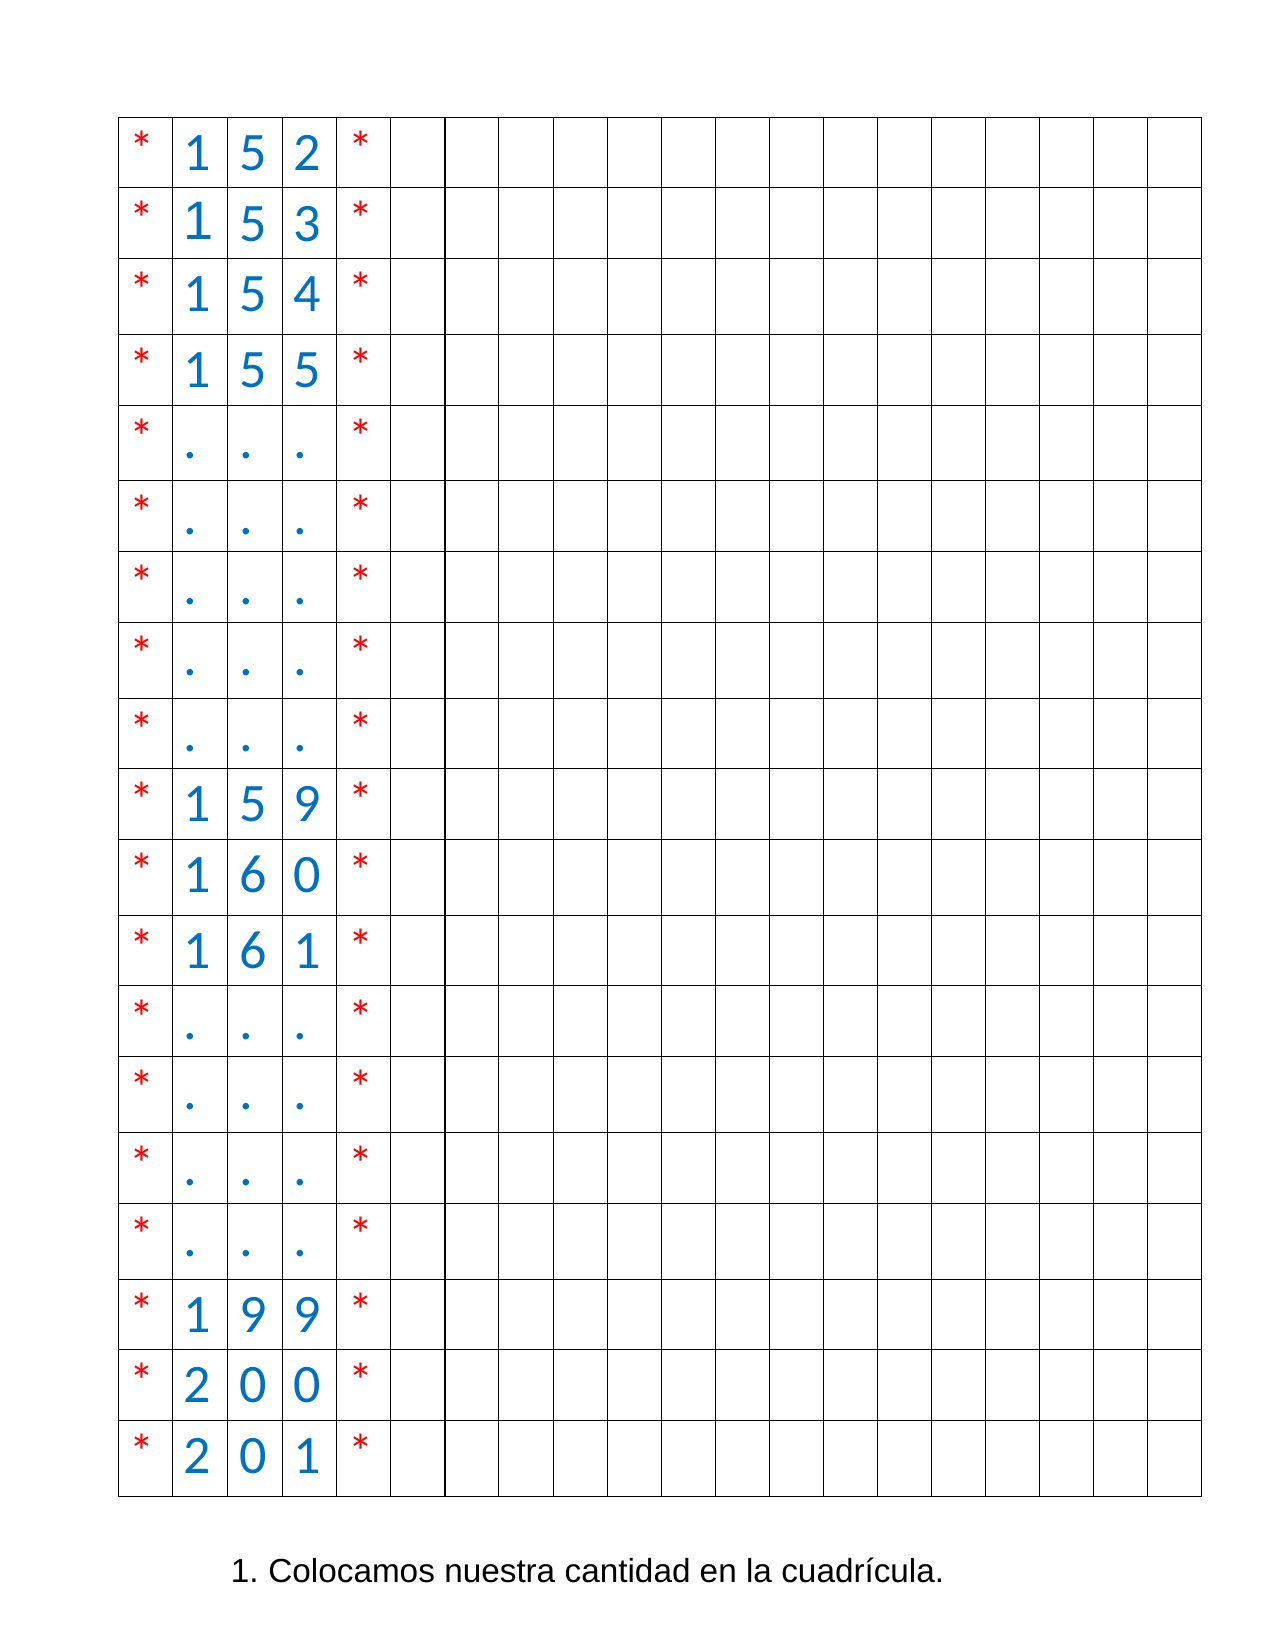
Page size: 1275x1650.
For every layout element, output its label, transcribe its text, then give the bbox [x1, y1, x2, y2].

table_cell * [337, 699, 390, 768]
table_cell [662, 259, 715, 334]
table_cell [608, 986, 661, 1056]
table_cell [608, 481, 661, 551]
table_header [608, 118, 661, 187]
table_cell * [337, 1133, 390, 1203]
table_cell 5 [228, 259, 282, 334]
table_cell [986, 552, 1039, 622]
table_cell [932, 1057, 985, 1132]
table_cell [446, 259, 498, 334]
table_cell * [337, 481, 390, 551]
table_cell [1040, 1057, 1093, 1132]
table_cell [1040, 986, 1093, 1056]
table_cell [932, 552, 985, 622]
table_cell [878, 1133, 931, 1203]
table_cell [1148, 335, 1201, 404]
table_cell [391, 188, 444, 258]
table_cell [554, 481, 607, 551]
table_cell [554, 552, 607, 622]
table_cell [770, 406, 823, 480]
table_cell [878, 1350, 931, 1420]
table_cell [662, 623, 715, 698]
table_cell [770, 335, 823, 404]
table_cell [986, 699, 1039, 768]
table_cell [824, 986, 877, 1056]
table_cell * [337, 1204, 390, 1278]
table_cell 3 [283, 188, 336, 258]
table_cell 5 [283, 335, 336, 404]
table_cell [391, 916, 444, 985]
table_cell * [119, 1421, 172, 1496]
table_cell [932, 1204, 985, 1278]
table_cell [1040, 916, 1093, 985]
table_cell [878, 699, 931, 768]
table_cell [878, 481, 931, 551]
table_cell 4 [283, 259, 336, 334]
table_cell [824, 188, 877, 258]
table_cell [878, 552, 931, 622]
table_cell [662, 699, 715, 768]
table_cell [446, 1133, 498, 1203]
table_cell [716, 986, 769, 1056]
table_cell . [283, 552, 336, 622]
table_cell [391, 699, 444, 768]
table_cell 6 [228, 840, 282, 915]
table_cell [499, 481, 553, 551]
table_cell 1 [173, 769, 227, 839]
table_cell [986, 623, 1039, 698]
table_cell [1094, 1133, 1147, 1203]
table_header [391, 118, 444, 187]
table_cell [932, 1280, 985, 1349]
table_cell * [337, 188, 390, 258]
table_cell 0 [283, 1350, 336, 1420]
table_cell * [337, 916, 390, 985]
table_cell [446, 1204, 498, 1278]
table_cell [824, 406, 877, 480]
table_cell 6 [228, 916, 282, 985]
table_cell [770, 623, 823, 698]
table_cell [932, 986, 985, 1056]
table_cell * [337, 1350, 390, 1420]
table_cell * [119, 481, 172, 551]
table_cell [932, 335, 985, 404]
table_cell [1148, 623, 1201, 698]
table_cell * [337, 623, 390, 698]
table_cell [716, 1133, 769, 1203]
table_cell . [173, 986, 227, 1056]
table_cell [499, 1280, 553, 1349]
table_cell [824, 1204, 877, 1278]
table_cell [1094, 1421, 1147, 1496]
table_cell [716, 481, 769, 551]
table_cell * [337, 769, 390, 839]
table_cell [446, 840, 498, 915]
table_cell * [119, 1280, 172, 1349]
table_cell * [119, 552, 172, 622]
table_cell [662, 986, 715, 1056]
table_cell [932, 259, 985, 334]
table_cell * [337, 1280, 390, 1349]
table_cell [1148, 986, 1201, 1056]
table_cell [1040, 840, 1093, 915]
table_cell [499, 986, 553, 1056]
table_cell [391, 840, 444, 915]
table_cell [446, 1280, 498, 1349]
table_cell [391, 552, 444, 622]
table_cell [1094, 1280, 1147, 1349]
list Colocamos nuestra cantidad en la cuadrícula. [231, 1551, 1205, 1589]
table_cell [446, 188, 498, 258]
table_cell [391, 986, 444, 1056]
table_cell [662, 769, 715, 839]
table_cell [716, 840, 769, 915]
table_cell [770, 1133, 823, 1203]
table_cell [878, 335, 931, 404]
table_cell . [173, 623, 227, 698]
table_cell [1040, 699, 1093, 768]
table_cell [1148, 916, 1201, 985]
table_cell [824, 916, 877, 985]
table_cell [824, 1421, 877, 1496]
table_cell [446, 406, 498, 480]
table_cell [391, 769, 444, 839]
table_cell [1094, 840, 1147, 915]
table_cell [499, 1057, 553, 1132]
table_cell [824, 623, 877, 698]
table_cell [716, 1204, 769, 1278]
table_cell [554, 406, 607, 480]
table_cell [986, 1204, 1039, 1278]
table_cell [608, 1133, 661, 1203]
table_cell [446, 916, 498, 985]
table_cell . [283, 986, 336, 1056]
table_cell 5 [228, 335, 282, 404]
table_cell [878, 259, 931, 334]
table_cell 0 [228, 1350, 282, 1420]
table_cell . [173, 1204, 227, 1278]
table_cell [770, 552, 823, 622]
table_cell [716, 1350, 769, 1420]
table_cell . [283, 1133, 336, 1203]
table_cell * [119, 769, 172, 839]
table_cell [878, 1421, 931, 1496]
table_cell [932, 916, 985, 985]
table_cell [446, 552, 498, 622]
table_cell [1040, 1421, 1093, 1496]
table_cell [932, 1421, 985, 1496]
table_cell [391, 623, 444, 698]
table_cell [499, 259, 553, 334]
table_cell [608, 769, 661, 839]
table_cell [499, 406, 553, 480]
table_cell [608, 1057, 661, 1132]
table_cell [716, 552, 769, 622]
table_header [770, 118, 823, 187]
table_cell [1148, 406, 1201, 480]
table_cell [932, 769, 985, 839]
table_cell [1148, 769, 1201, 839]
table_cell 0 [228, 1421, 282, 1496]
table_cell [932, 1133, 985, 1203]
table_cell [662, 406, 715, 480]
table_cell 1 [173, 259, 227, 334]
table_cell [446, 769, 498, 839]
table_cell [608, 916, 661, 985]
table_cell [1094, 335, 1147, 404]
table_cell * [119, 699, 172, 768]
table_cell [1148, 699, 1201, 768]
table_cell [878, 188, 931, 258]
table_cell . [228, 1133, 282, 1203]
table_cell [986, 986, 1039, 1056]
table_cell [499, 840, 553, 915]
table_cell [499, 1204, 553, 1278]
table_header * [119, 118, 172, 187]
table_cell [391, 481, 444, 551]
table_cell [662, 188, 715, 258]
table_cell [932, 1350, 985, 1420]
table_cell [1040, 188, 1093, 258]
table_cell [1094, 406, 1147, 480]
table_cell [391, 1280, 444, 1349]
table_cell [770, 986, 823, 1056]
table_cell [391, 1133, 444, 1203]
table_cell [446, 1057, 498, 1132]
table_cell [446, 699, 498, 768]
table_cell [554, 188, 607, 258]
table_cell * [119, 1204, 172, 1278]
table_cell [446, 623, 498, 698]
table_cell * [119, 259, 172, 334]
table_cell [878, 769, 931, 839]
table_cell [824, 840, 877, 915]
table_cell [662, 916, 715, 985]
table_cell [662, 1421, 715, 1496]
table_cell [391, 1204, 444, 1278]
table_cell [662, 1133, 715, 1203]
table_cell [716, 335, 769, 404]
table_cell [1040, 552, 1093, 622]
table_cell [499, 552, 553, 622]
table_cell [1040, 623, 1093, 698]
table_header [1040, 118, 1093, 187]
table_cell [499, 699, 553, 768]
table_cell [878, 1280, 931, 1349]
table_cell [499, 916, 553, 985]
table_cell * [119, 916, 172, 985]
table_cell 9 [283, 769, 336, 839]
table_cell [986, 1057, 1039, 1132]
table_cell * [337, 1421, 390, 1496]
table_cell [770, 1204, 823, 1278]
table_cell [391, 406, 444, 480]
table_cell [716, 769, 769, 839]
table_cell [554, 259, 607, 334]
table_cell [824, 552, 877, 622]
table_cell [1148, 1280, 1201, 1349]
table_cell [499, 623, 553, 698]
table_cell [662, 1057, 715, 1132]
table_cell [986, 406, 1039, 480]
table_cell [499, 188, 553, 258]
table_cell 1 [283, 1421, 336, 1496]
table_cell . [283, 1204, 336, 1278]
table_cell [878, 840, 931, 915]
table_cell 2 [173, 1350, 227, 1420]
table_cell [716, 623, 769, 698]
table_cell [1094, 1204, 1147, 1278]
table_cell [770, 1421, 823, 1496]
table_cell [716, 1280, 769, 1349]
table_cell [770, 481, 823, 551]
table_cell [1148, 481, 1201, 551]
table_cell [824, 335, 877, 404]
table_cell [770, 699, 823, 768]
table_cell [878, 623, 931, 698]
table_cell [1040, 1280, 1093, 1349]
table_header [932, 118, 985, 187]
table_cell [770, 769, 823, 839]
table_cell [770, 840, 823, 915]
table_cell [878, 1057, 931, 1132]
table_cell [608, 1204, 661, 1278]
table_cell [824, 699, 877, 768]
table_cell [986, 1350, 1039, 1420]
table_cell [608, 335, 661, 404]
table_cell [986, 188, 1039, 258]
table_header [716, 118, 769, 187]
table_cell [986, 1133, 1039, 1203]
table_cell [1094, 188, 1147, 258]
table_cell [554, 769, 607, 839]
table_cell * [337, 552, 390, 622]
table_cell . [173, 1133, 227, 1203]
table_cell [1094, 481, 1147, 551]
table_cell [878, 916, 931, 985]
table_cell [932, 699, 985, 768]
table_cell [1040, 1133, 1093, 1203]
table_cell * [119, 1133, 172, 1203]
table_cell [391, 1057, 444, 1132]
table_cell [986, 335, 1039, 404]
table_header [554, 118, 607, 187]
table_cell . [228, 481, 282, 551]
table_cell [1148, 1204, 1201, 1278]
table_cell * [119, 986, 172, 1056]
table_cell . [173, 406, 227, 480]
table_cell [554, 1421, 607, 1496]
table_cell [1148, 1057, 1201, 1132]
table_cell [878, 1204, 931, 1278]
table_cell [499, 1350, 553, 1420]
table_cell [446, 986, 498, 1056]
table_header [662, 118, 715, 187]
table_cell [986, 1421, 1039, 1496]
table_cell [1148, 188, 1201, 258]
table_cell . [228, 986, 282, 1056]
table_cell [824, 769, 877, 839]
table_cell * [119, 1350, 172, 1420]
table_cell . [228, 699, 282, 768]
table_cell 1 [173, 1280, 227, 1349]
table_header * [337, 118, 390, 187]
table_cell [1040, 769, 1093, 839]
table_cell [986, 259, 1039, 334]
table_cell 5 [228, 188, 282, 258]
table_cell [770, 188, 823, 258]
table_cell 1 [173, 916, 227, 985]
table_cell [824, 1057, 877, 1132]
table_cell [1040, 1350, 1093, 1420]
table_cell [391, 335, 444, 404]
table_cell . [228, 552, 282, 622]
table_cell [1094, 986, 1147, 1056]
table_cell . [173, 1057, 227, 1132]
table_cell [878, 986, 931, 1056]
table_cell [662, 840, 715, 915]
table_cell [716, 699, 769, 768]
table_cell [608, 1280, 661, 1349]
table_cell [608, 1421, 661, 1496]
table_cell [554, 699, 607, 768]
table_cell [1040, 259, 1093, 334]
table_header [986, 118, 1039, 187]
table_cell 0 [283, 840, 336, 915]
table_cell . [228, 1057, 282, 1132]
table_cell [770, 1057, 823, 1132]
table_cell 1 [173, 840, 227, 915]
table_cell [1148, 1350, 1201, 1420]
table_cell [554, 1133, 607, 1203]
table_cell [770, 916, 823, 985]
table_cell [986, 769, 1039, 839]
table_cell [1094, 1350, 1147, 1420]
table_cell [554, 986, 607, 1056]
table_cell * [119, 840, 172, 915]
table_cell [662, 335, 715, 404]
table_cell [554, 1280, 607, 1349]
table_header [1094, 118, 1147, 187]
table_header [499, 118, 553, 187]
table_cell 1 [173, 188, 227, 258]
table_cell [446, 335, 498, 404]
table_cell [716, 1421, 769, 1496]
table_cell * [337, 986, 390, 1056]
table_cell * [119, 406, 172, 480]
table_header [824, 118, 877, 187]
table_cell [716, 916, 769, 985]
table_cell . [283, 1057, 336, 1132]
table_cell * [119, 623, 172, 698]
table_cell . [173, 481, 227, 551]
table_cell [608, 1350, 661, 1420]
table_cell [932, 481, 985, 551]
table_cell * [337, 406, 390, 480]
table_cell [770, 259, 823, 334]
table_cell [1148, 552, 1201, 622]
table_cell . [228, 1204, 282, 1278]
table_cell [1040, 335, 1093, 404]
table_cell [391, 259, 444, 334]
table_cell [391, 1350, 444, 1420]
table_cell . [283, 699, 336, 768]
table_cell [608, 259, 661, 334]
table_cell [662, 1350, 715, 1420]
table_cell . [283, 623, 336, 698]
table_cell [716, 1057, 769, 1132]
table_cell [499, 769, 553, 839]
table_cell [608, 623, 661, 698]
table_cell [932, 406, 985, 480]
table_cell [554, 840, 607, 915]
table_cell [446, 1350, 498, 1420]
table_header 2 [283, 118, 336, 187]
table_cell [986, 840, 1039, 915]
table_cell . [173, 552, 227, 622]
table_cell [1094, 623, 1147, 698]
table_cell [499, 1421, 553, 1496]
table_cell [878, 406, 931, 480]
table_cell 5 [228, 769, 282, 839]
table_cell [1040, 481, 1093, 551]
table_cell [824, 1280, 877, 1349]
table_cell 9 [228, 1280, 282, 1349]
table_cell [446, 481, 498, 551]
table_cell [554, 335, 607, 404]
table_cell [608, 699, 661, 768]
table_cell * [337, 335, 390, 404]
table_cell [554, 623, 607, 698]
table_header [446, 118, 498, 187]
table_cell [608, 188, 661, 258]
table_cell [1094, 259, 1147, 334]
table_cell [554, 916, 607, 985]
table_cell 9 [283, 1280, 336, 1349]
table_cell [1094, 1057, 1147, 1132]
table_cell [662, 1280, 715, 1349]
table_cell [716, 188, 769, 258]
table_cell [1094, 916, 1147, 985]
table_cell [1094, 552, 1147, 622]
table_cell [662, 481, 715, 551]
table_cell [1148, 1133, 1201, 1203]
table_cell 1 [283, 916, 336, 985]
table_cell [1040, 406, 1093, 480]
table_cell * [337, 840, 390, 915]
table_cell * [119, 188, 172, 258]
table_cell 2 [173, 1421, 227, 1496]
table_cell . [283, 406, 336, 480]
table_cell [446, 1421, 498, 1496]
table_header [1148, 118, 1201, 187]
table_cell [1148, 1421, 1201, 1496]
table_cell 1 [173, 335, 227, 404]
table_cell * [337, 1057, 390, 1132]
table_cell [824, 1133, 877, 1203]
table_cell [986, 481, 1039, 551]
table_cell * [119, 335, 172, 404]
table_cell [932, 188, 985, 258]
table_cell [1094, 769, 1147, 839]
table_cell [662, 552, 715, 622]
table_cell * [119, 1057, 172, 1132]
table_cell [391, 1421, 444, 1496]
table_cell [770, 1350, 823, 1420]
table_cell [932, 623, 985, 698]
table_cell [824, 1350, 877, 1420]
table_cell [608, 406, 661, 480]
table_cell [554, 1350, 607, 1420]
table_cell [608, 840, 661, 915]
table_cell [554, 1057, 607, 1132]
table_cell [824, 481, 877, 551]
table_cell [554, 1204, 607, 1278]
table_cell . [228, 623, 282, 698]
table_cell [499, 1133, 553, 1203]
table_cell [716, 259, 769, 334]
table_cell [499, 335, 553, 404]
table_cell [608, 552, 661, 622]
table_cell [1148, 259, 1201, 334]
table_cell [1148, 840, 1201, 915]
table_header 5 [228, 118, 282, 187]
table_cell * [337, 259, 390, 334]
table_cell . [283, 481, 336, 551]
table_cell [716, 406, 769, 480]
table_cell . [228, 406, 282, 480]
table_header 1 [173, 118, 227, 187]
table_cell [932, 840, 985, 915]
table_cell [770, 1280, 823, 1349]
table_cell [986, 1280, 1039, 1349]
table_cell [1094, 699, 1147, 768]
table_cell [986, 916, 1039, 985]
table_cell . [173, 699, 227, 768]
table_cell [662, 1204, 715, 1278]
table_header [878, 118, 931, 187]
table_cell [1040, 1204, 1093, 1278]
table_cell [824, 259, 877, 334]
